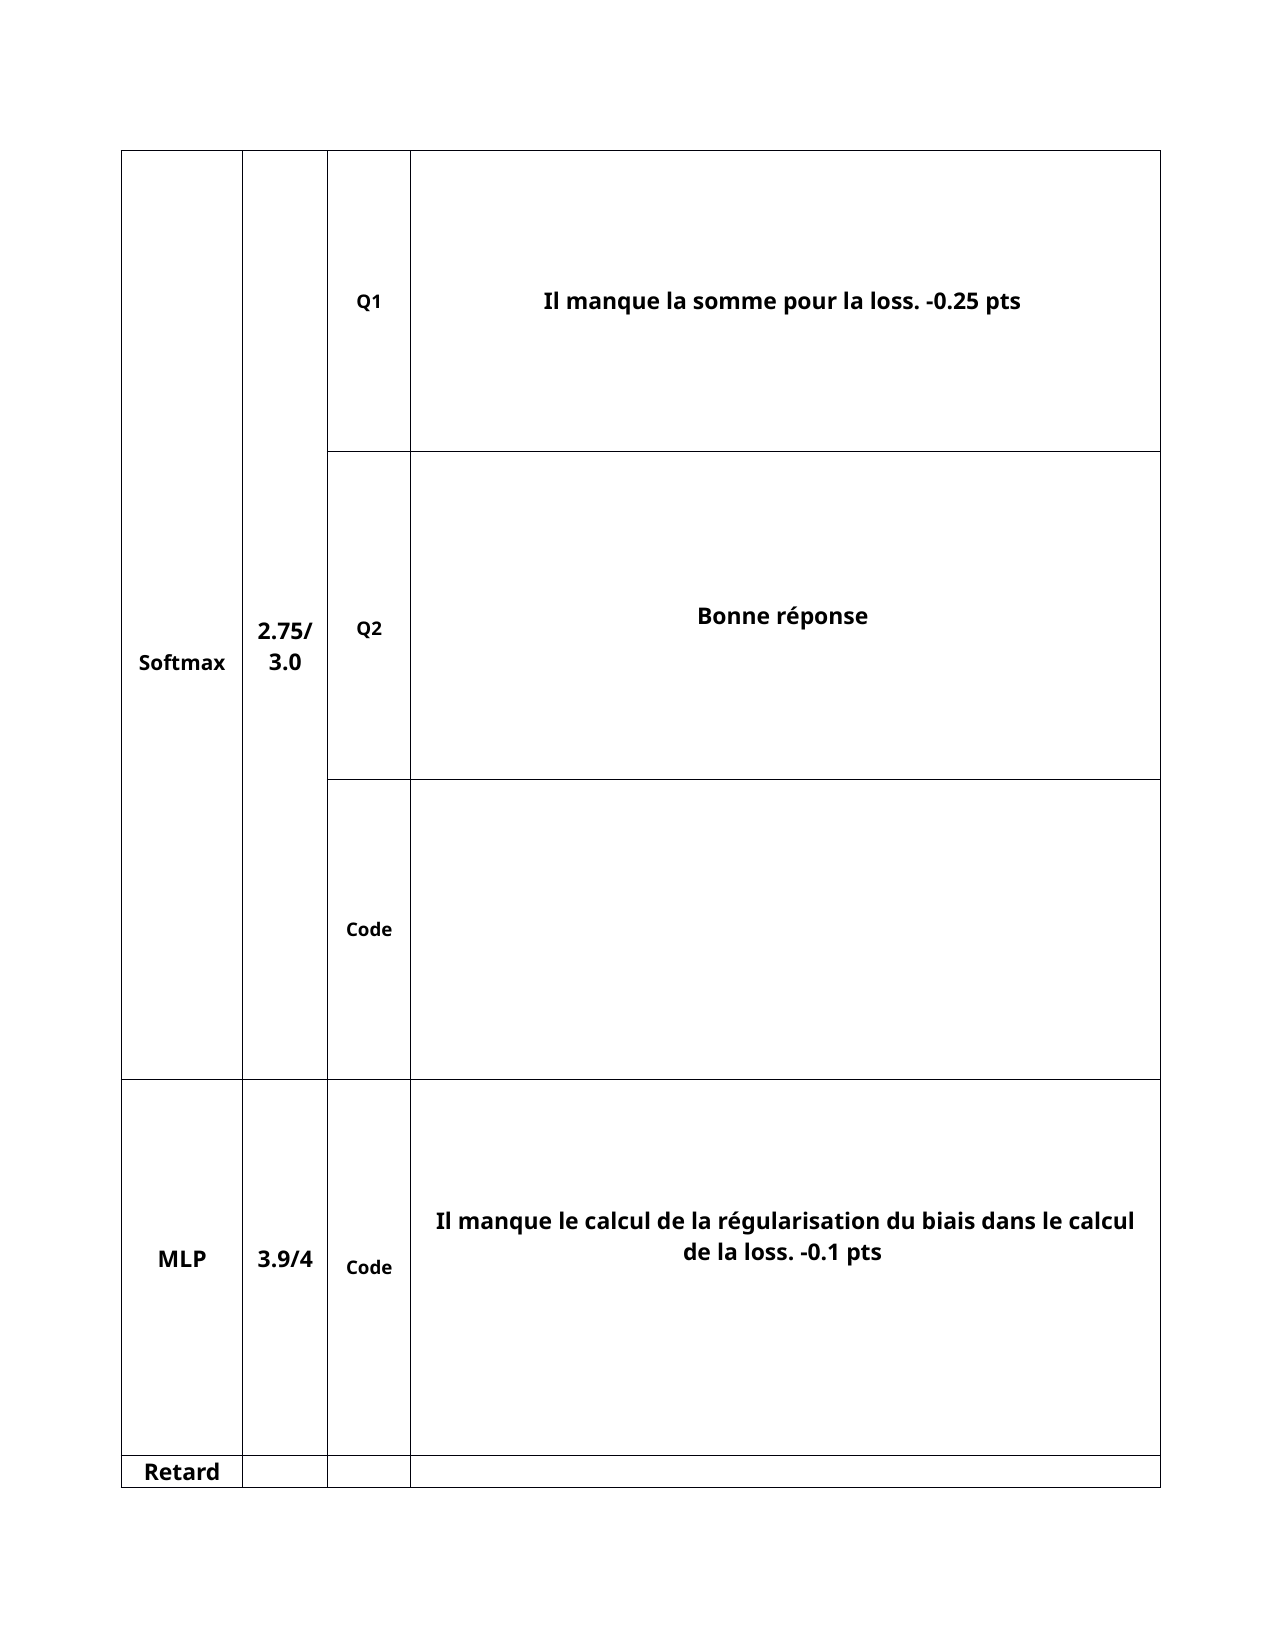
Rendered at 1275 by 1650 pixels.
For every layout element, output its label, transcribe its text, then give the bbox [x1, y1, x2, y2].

table_cell Softmax [122, 151, 242, 1079]
table_cell MLP [122, 1080, 242, 1455]
table_cell Il manque le calcul de la régularisation du biais dans le calcul de la loss. -0.1 pts [411, 1080, 1160, 1455]
table_cell Il manque la somme pour la loss. -0.25 pts [411, 151, 1160, 451]
table_cell 3.9/4 [243, 1080, 327, 1455]
table_cell Code [328, 1080, 410, 1455]
table_cell Bonne réponse [411, 452, 1160, 779]
table_cell Q2 [328, 452, 410, 779]
table_cell 2.75/3.0 [243, 151, 327, 1079]
table_cell [411, 1456, 1160, 1487]
table_cell Code [328, 780, 410, 1079]
table_cell Q1 [328, 151, 410, 451]
table_cell [328, 1456, 410, 1487]
table_cell [411, 780, 1160, 1079]
table_cell [243, 1456, 327, 1487]
table_cell Retard [122, 1456, 242, 1487]
